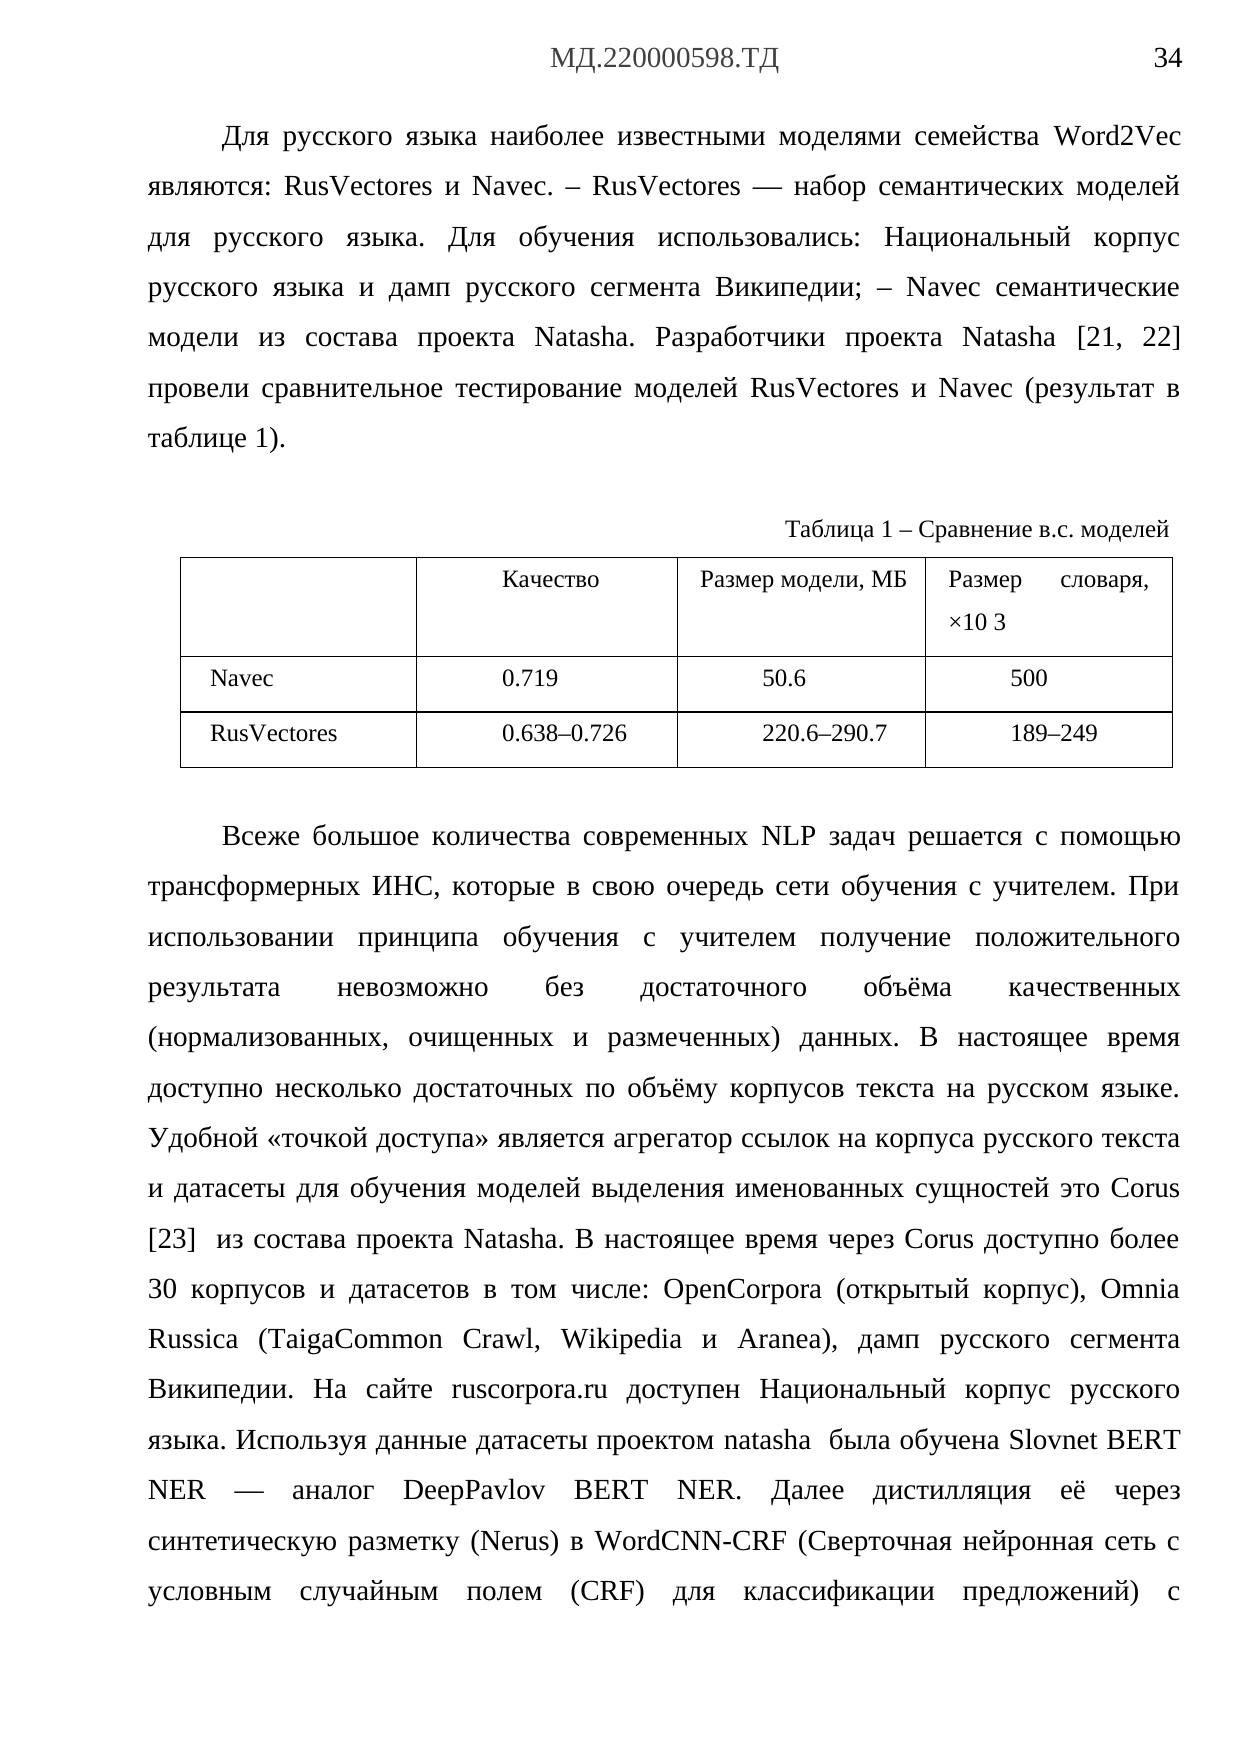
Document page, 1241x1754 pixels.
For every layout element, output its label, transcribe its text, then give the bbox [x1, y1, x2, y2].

table_header Качество [417, 558, 677, 656]
table_header [181, 558, 416, 656]
text Таблица 1 – Сравнение в.с. моделей [390, 514, 1169, 543]
table_cell 50.6 [678, 657, 925, 711]
text Для русского языка наиболее известными моделями семейства Word2Vec являются: RusVectores и Navec. – RusVectores — набор семантических моделей для русского языка. Для обучения использовались: Национальный корпус русского языка и дамп русского сегмента Википедии; – Navec семантические модели из состава проекта Natasha. Разработчики проекта Natasha [21, 22] провели сравнительное тестирование моделей RusVectores и Navec (результат в таблице 1). [148, 118, 1181, 453]
table_cell 0.638–0.726 [417, 713, 677, 767]
table_cell 189–249 [926, 713, 1172, 767]
table_cell 500 [926, 657, 1172, 711]
table_header Размер словаря, ×10 3 [926, 558, 1172, 656]
table_cell 220.6–290.7 [678, 713, 925, 767]
table_header Размер модели, МБ [678, 558, 925, 656]
table_cell 0.719 [417, 657, 677, 711]
table_cell RusVectores [181, 713, 416, 767]
table_cell Navec [181, 657, 416, 711]
text Всеже большое количества современных NLP задач решается с помощью трансформерных ИНС, которые в свою очередь сети обучения с учителем. При использовании принципа обучения с учителем получение положительного результата невозможно без достаточного объёма качественных (нормализованных, очищенных и размеченных) данных. В настоящее время доступно несколько достаточных по объёму корпусов текста на русском языке. Удобной «точкой доступа» является агрегатор ссылок на корпуса русского текста и датасеты для обучения моделей выделения именованных сущностей это Corus [23] из состава проекта Natasha. В настоящее время через Corus доступно более 30 корпусов и датасетов в том числе: OpenCorpora (открытый корпус), Omnia Russica (TaigaCommon Crawl, Wikipedia и Aranea), дамп русского сегмента Википедии. На сайте ruscorpora.ru доступен Национальный корпус русского языка. Используя данные датасеты проектом natasha была обучена Slovnet BERT NER — аналог DeepPavlov BERT NER. Далее дистилляция её через синтетическую разметку (Nerus) в WordCNN-CRF (Сверточная нейронная сеть с условным случайным полем (CRF) для классификации предложений) c [148, 818, 1181, 1606]
